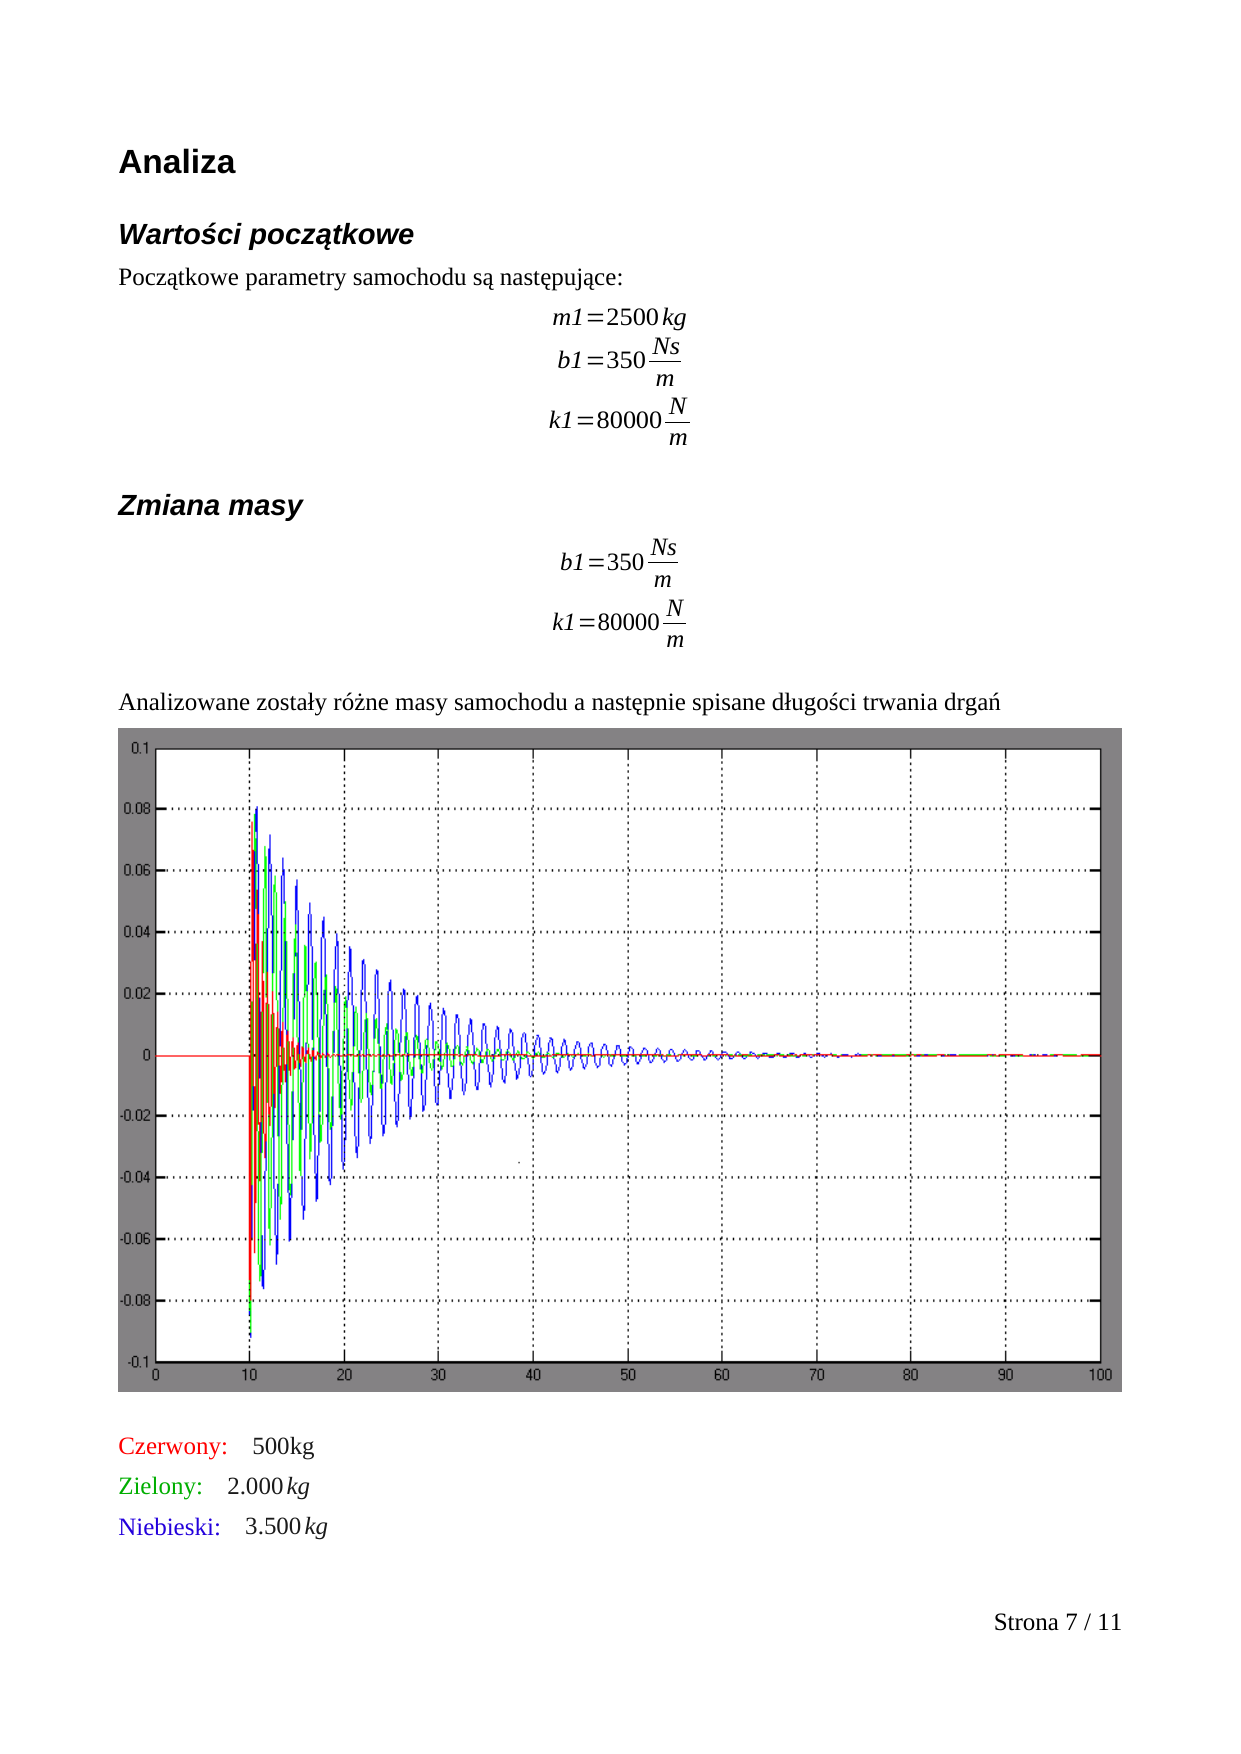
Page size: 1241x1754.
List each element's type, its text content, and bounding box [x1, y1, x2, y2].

text Analizowane zostały różne masy samochodu a następnie spisane długości trwania drgań [118, 688, 1122, 716]
text Zielony: [118, 1472, 1122, 1500]
subtitle Zmiana masy [118, 489, 1122, 521]
text Początkowe parametry samochodu są następujące: [118, 263, 1122, 291]
picture [118, 728, 1122, 1392]
text Czerwony: [118, 1432, 1122, 1460]
text Niebieski: [118, 1513, 1122, 1540]
subtitle Wartości początkowe [118, 218, 1122, 251]
subtitle Analiza [118, 143, 1122, 181]
